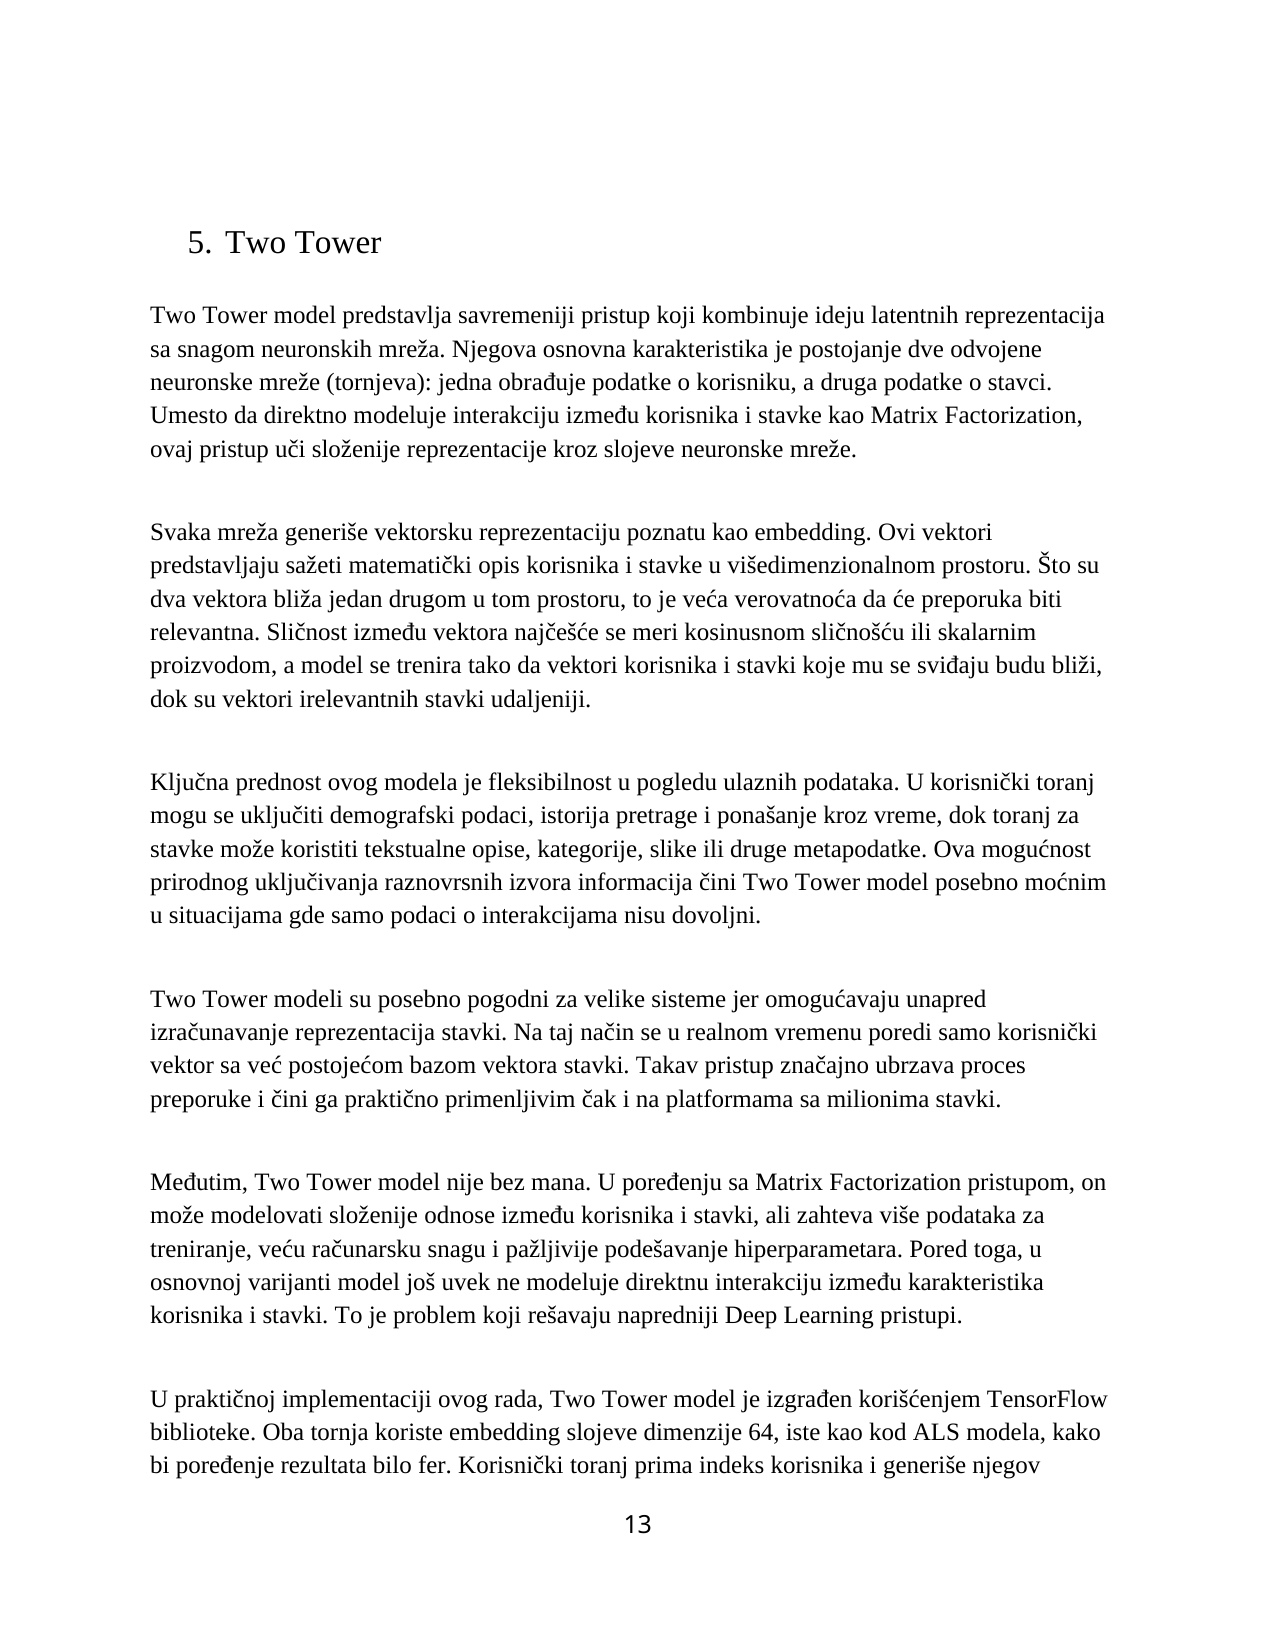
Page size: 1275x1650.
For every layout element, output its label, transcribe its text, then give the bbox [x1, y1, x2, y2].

text Ključna prednost ovog modela je fleksibilnost u pogledu ulaznih podataka. U korisnički toranj mogu se uključiti demografski podaci, istorija pretrage i ponašanje kroz vreme, dok toranj za stavke može koristiti tekstualne opise, kategorije, slike ili druge metapodatke. Ova mogućnost prirodnog uključivanja raznovrsnih izvora informacija čini Two Tower model posebno moćnim u situacijama gde samo podaci o interakcijama nisu dovoljni. [150, 767, 1125, 929]
text Two Tower model predstavlja savremeniji pristup koji kombinuje ideju latentnih reprezentacija sa snagom neuronskih mreža. Njegova osnovna karakteristika je postojanje dve odvojene neuronske mreže (tornjeva): jedna obrađuje podatke o korisniku, a druga podatke o stavci. Umesto da direktno modeluje interakciju između korisnika i stavke kao Matrix Factorization, ovaj pristup uči složenije reprezentacije kroz slojeve neuronske mreže. [150, 301, 1125, 463]
text Two Tower modeli su posebno pogodni za velike sisteme jer omogućavaju unapred izračunavanje reprezentacija stavki. Na taj način se u realnom vremenu poredi samo korisnički vektor sa već postojećom bazom vektora stavki. Takav pristup značajno ubrzava proces preporuke i čini ga praktično primenljivim čak i na platformama sa milionima stavki. [150, 984, 1125, 1113]
subtitle Two Tower [187, 223, 1125, 261]
text Svaka mreža generiše vektorsku reprezentaciju poznatu kao embedding. Ovi vektori predstavljaju sažeti matematički opis korisnika i stavke u višedimenzionalnom prostoru. Što su dva vektora bliža jedan drugom u tom prostoru, to je veća verovatnoća da će preporuka biti relevantna. Sličnost između vektora najčešće se meri kosinusnom sličnošću ili skalarnim proizvodom, a model se trenira tako da vektori korisnika i stavki koje mu se sviđaju budu bliži, dok su vektori irelevantnih stavki udaljeniji. [150, 517, 1125, 713]
text U praktičnoj implementaciji ovog rada, Two Tower model je izgrađen korišćenjem TensorFlow biblioteke. Oba tornja koriste embedding slojeve dimenzije 64, iste kao kod ALS modela, kako bi poređenje rezultata bilo fer. Korisnički toranj prima indeks korisnika i generiše njegov [150, 1384, 1125, 1479]
text Međutim, Two Tower model nije bez mana. U poređenju sa Matrix Factorization pristupom, on može modelovati složenije odnose između korisnika i stavki, ali zahteva više podataka za treniranje, veću računarsku snagu i pažljivije podešavanje hiperparametara. Pored toga, u osnovnoj varijanti model još uvek ne modeluje direktnu interakciju između karakteristika korisnika i stavki. To je problem koji rešavaju napredniji Deep Learning pristupi. [150, 1167, 1125, 1329]
